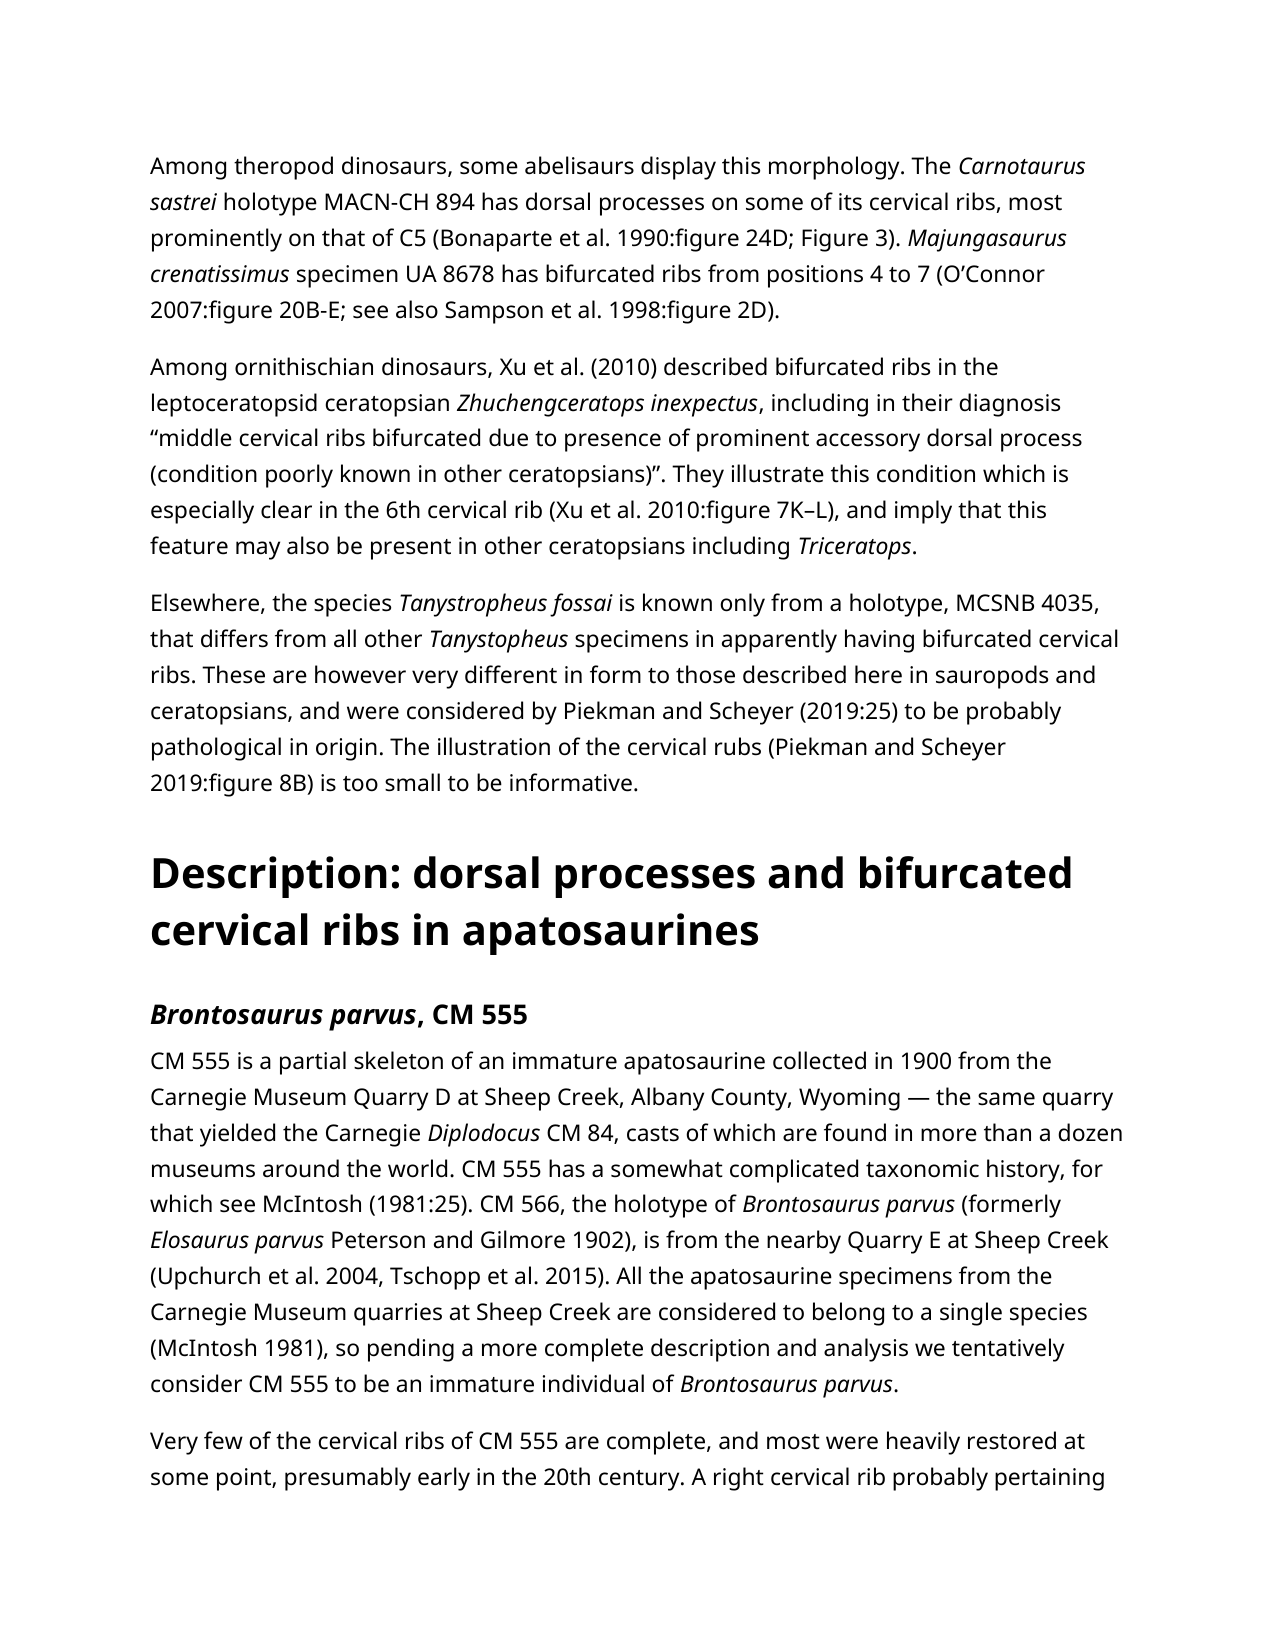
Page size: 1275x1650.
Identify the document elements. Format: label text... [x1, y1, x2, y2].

text Elsewhere, the species Tanystropheus fossai is known only from a holotype, MCSNB 4035, that differs from all other Tanystopheus specimens in apparently having bifurcated cervical ribs. These are however very different in form to those described here in sauropods and ceratopsians, and were considered by Piekman and Scheyer (2019:25) to be probably pathological in origin. The illustration of the cervical rubs (Piekman and Scheyer 2019:figure 8B) is too small to be informative. [150, 587, 1125, 798]
text Among ornithischian dinosaurs, Xu et al. (2010) described bifurcated ribs in the leptoceratopsid ceratopsian Zhuchengceratops inexpectus, including in their diagnosis “middle cervical ribs bifurcated due to presence of prominent accessory dorsal process (condition poorly known in other ceratopsians)”. They illustrate this condition which is especially clear in the 6th cervical rib (Xu et al. 2010:figure 7K–L), and imply that this feature may also be present in other ceratopsians including Triceratops. [150, 351, 1125, 561]
subtitle Description: dorsal processes and bifurcated cervical ribs in apatosaurines [150, 844, 1125, 958]
text CM 555 is a partial skeleton of an immature apatosaurine collected in 1900 from the Carnegie Museum Quarry D at Sheep Creek, Albany County, Wyoming — the same quarry that yielded the Carnegie Diplodocus CM 84, casts of which are found in more than a dozen museums around the world. CM 555 has a somewhat complicated taxonomic history, for which see McIntosh (1981:25). CM 566, the holotype of Brontosaurus parvus (formerly Elosaurus parvus Peterson and Gilmore 1902), is from the nearby Quarry E at Sheep Creek (Upchurch et al. 2004, Tschopp et al. 2015). All the apatosaurine specimens from the Carnegie Museum quarries at Sheep Creek are considered to belong to a single species (McIntosh 1981), so pending a more complete description and analysis we tentatively consider CM 555 to be an immature individual of Brontosaurus parvus. [150, 1045, 1125, 1399]
text Very few of the cervical ribs of CM 555 are complete, and most were heavily restored at some point, presumably early in the 20th century. A right cervical rib probably pertaining [150, 1425, 1125, 1492]
text Among theropod dinosaurs, some abelisaurs display this morphology. The Carnotaurus sastrei holotype MACN-CH 894 has dorsal processes on some of its cervical ribs, most prominently on that of C5 (Bonaparte et al. 1990:figure 24D; Figure 3). Majungasaurus crenatissimus specimen UA 8678 has bifurcated ribs from positions 4 to 7 (O’Connor 2007:figure 20B-E; see also Sampson et al. 1998:figure 2D). [150, 150, 1125, 325]
subtitle Brontosaurus parvus, CM 555 [150, 995, 1125, 1032]
